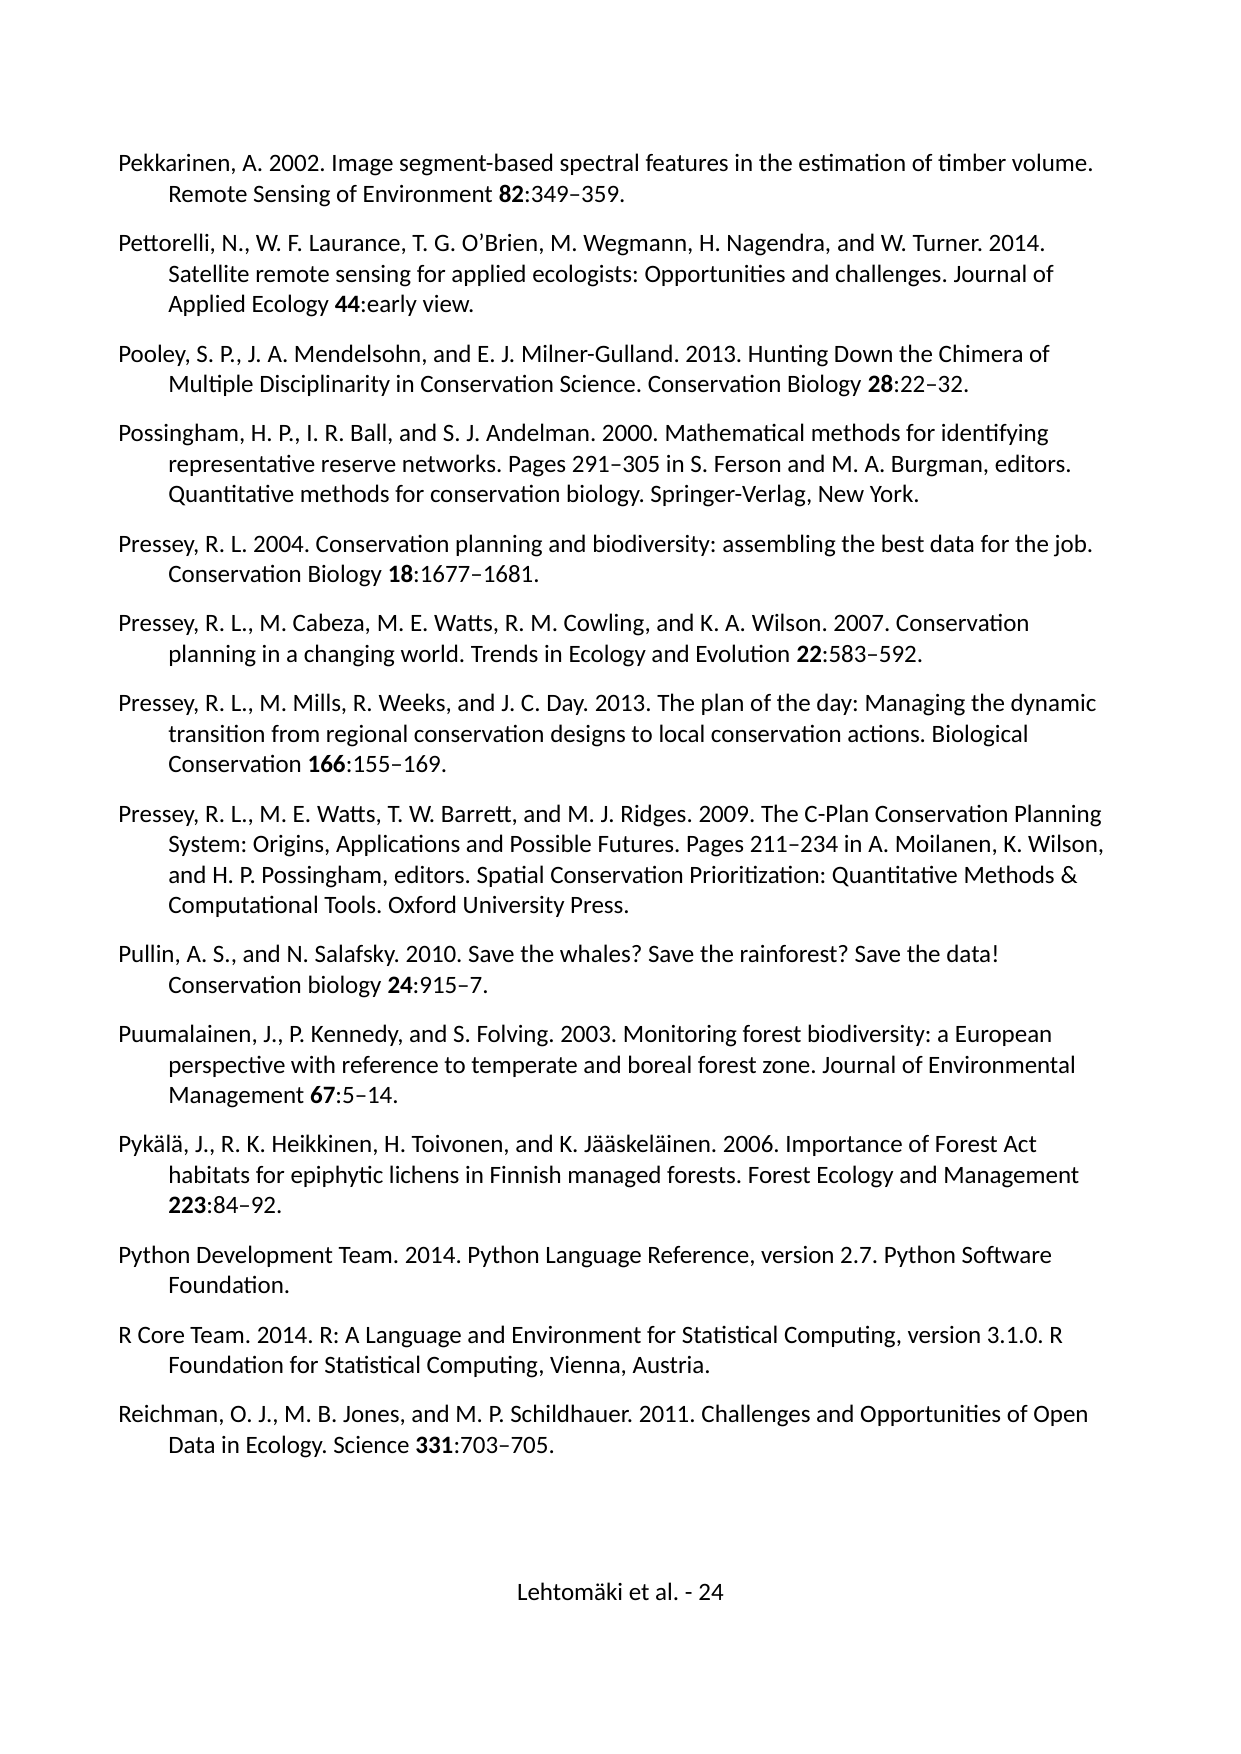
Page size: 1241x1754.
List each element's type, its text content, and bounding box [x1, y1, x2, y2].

text Reichman, O. J., M. B. Jones, and M. P. Schildhauer. 2011. Challenges and Opportunities of Open Data in Ecology. Science 331:703–705. [118, 1398, 1122, 1459]
text R Core Team. 2014. R: A Language and Environment for Statistical Computing, version 3.1.0. R Foundation for Statistical Computing, Vienna, Austria. [118, 1319, 1122, 1380]
text Pressey, R. L., M. E. Watts, T. W. Barrett, and M. J. Ridges. 2009. The C-Plan Conservation Planning System: Origins, Applications and Possible Futures. Pages 211–234 in A. Moilanen, K. Wilson, and H. P. Possingham, editors. Spatial Conservation Prioritization: Quantitative Methods & Computational Tools. Oxford University Press. [118, 798, 1122, 920]
text Pressey, R. L., M. Mills, R. Weeks, and J. C. Day. 2013. The plan of the day: Managing the dynamic transition from regional conservation designs to local conservation actions. Biological Conservation 166:155–169. [118, 687, 1122, 779]
text Pressey, R. L. 2004. Conservation planning and biodiversity: assembling the best data for the job. Conservation Biology 18:1677–1681. [118, 528, 1122, 589]
text Pykälä, J., R. K. Heikkinen, H. Toivonen, and K. Jääskeläinen. 2006. Importance of Forest Act habitats for epiphytic lichens in Finnish managed forests. Forest Ecology and Management 223:84–92. [118, 1129, 1122, 1220]
text Pettorelli, N., W. F. Laurance, T. G. O’Brien, M. Wegmann, H. Nagendra, and W. Turner. 2014. Satellite remote sensing for applied ecologists: Opportunities and challenges. Journal of Applied Ecology 44:early view. [118, 227, 1122, 319]
text Python Development Team. 2014. Python Language Reference, version 2.7. Python Software Foundation. [118, 1239, 1122, 1300]
text Puumalainen, J., P. Kennedy, and S. Folving. 2003. Monitoring forest biodiversity: a European perspective with reference to temperate and boreal forest zone. Journal of Environmental Management 67:5–14. [118, 1018, 1122, 1110]
text Pullin, A. S., and N. Salafsky. 2010. Save the whales? Save the rainforest? Save the data! Conservation biology 24:915–7. [118, 938, 1122, 999]
text Pekkarinen, A. 2002. Image segment-based spectral features in the estimation of timber volume. Remote Sensing of Environment 82:349–359. [118, 148, 1122, 209]
text Pressey, R. L., M. Cabeza, M. E. Watts, R. M. Cowling, and K. A. Wilson. 2007. Conservation planning in a changing world. Trends in Ecology and Evolution 22:583–592. [118, 608, 1122, 669]
text Pooley, S. P., J. A. Mendelsohn, and E. J. Milner-Gulland. 2013. Hunting Down the Chimera of Multiple Disciplinarity in Conservation Science. Conservation Biology 28:22–32. [118, 338, 1122, 399]
text Possingham, H. P., I. R. Ball, and S. J. Andelman. 2000. Mathematical methods for identifying representative reserve networks. Pages 291–305 in S. Ferson and M. A. Burgman, editors. Quantitative methods for conservation biology. Springer-Verlag, New York. [118, 417, 1122, 509]
